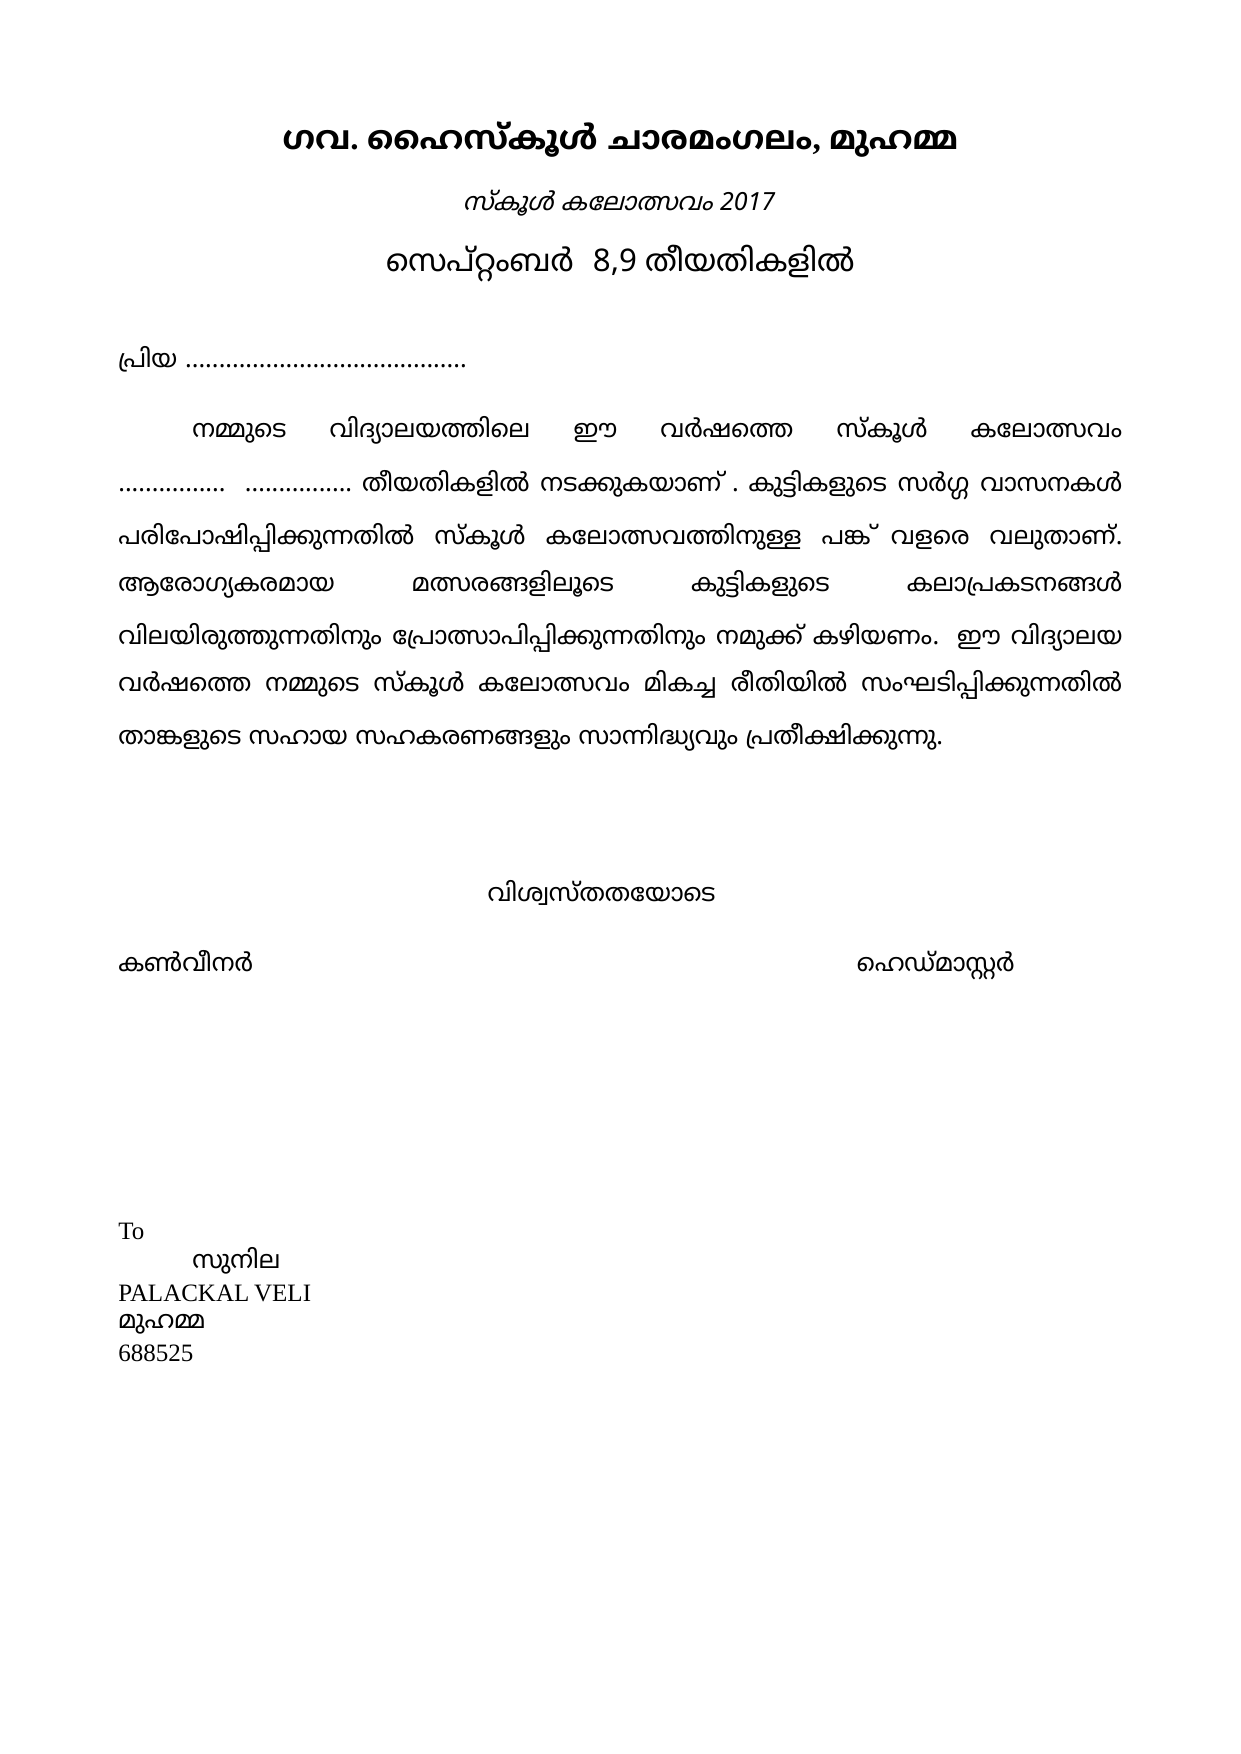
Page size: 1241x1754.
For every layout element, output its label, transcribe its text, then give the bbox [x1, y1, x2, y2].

text കണ്‍വീനര്‍ ഹെഡ്‌മാസ്റ്റര്‍ [118, 945, 1122, 981]
text ഗവ. ഹൈസ്കൂള്‍ ചാരമംഗലം, മുഹമ്മ [118, 118, 1122, 162]
text 688525 [118, 1338, 1122, 1367]
text To [118, 1216, 1122, 1245]
text PALACKAL VELI [118, 1278, 1122, 1307]
text നമ്മുടെ വിദ്യാലയത്തിലെ ഈ വര്‍ഷത്തെ സ്കൂള്‍ കലോത്സവം ................ ................ തീയതികളില്‍ നടക്കുകയാണ് . കുട്ടികളുടെ സര്‍ഗ്ഗ വാസനകള്‍ പരിപോഷിപ്പിക്കുന്നതില്‍ സ്കൂള്‍ കലോത്സവത്തിനുള്ള പങ്ക് വളരെ വലുതാണ്. ആരോഗ്യകരമായ മത്സരങ്ങളിലൂടെ കുട്ടികളുടെ കലാപ്രകടനങ്ങള്‍ വിലയിരുത്തുന്നതിനും പ്രോത്സാപിപ്പിക്കുന്നതിനും നമുക്ക് കഴിയണം. ഈ വിദ്യാലയ വര്‍ഷത്തെ നമ്മുടെ സ്കൂള്‍ കലോത്സവം മികച്ച രീതിയില്‍ സംഘടിപ്പിക്കുന്നതില്‍ താങ്കളുടെ സഹായ സഹകരണങ്ങളും സാന്നിദ്ധ്യവും പ്രതീക്ഷിക്കുന്നു. [118, 411, 1122, 754]
text സുനില [118, 1245, 1122, 1278]
text വിശ്വസ്തതയോടെ [118, 874, 1122, 911]
text സ്കൂള്‍ കലോത്സവം 2017 [118, 184, 1122, 220]
text ‌‌ [118, 806, 1122, 840]
text പ്രിയ .......................................... [118, 341, 1122, 377]
text മുഹമ്മ [118, 1307, 1122, 1338]
text സെപ്റ്റംബര്‍ 8,9 തീയതികളില്‍ [118, 238, 1122, 284]
